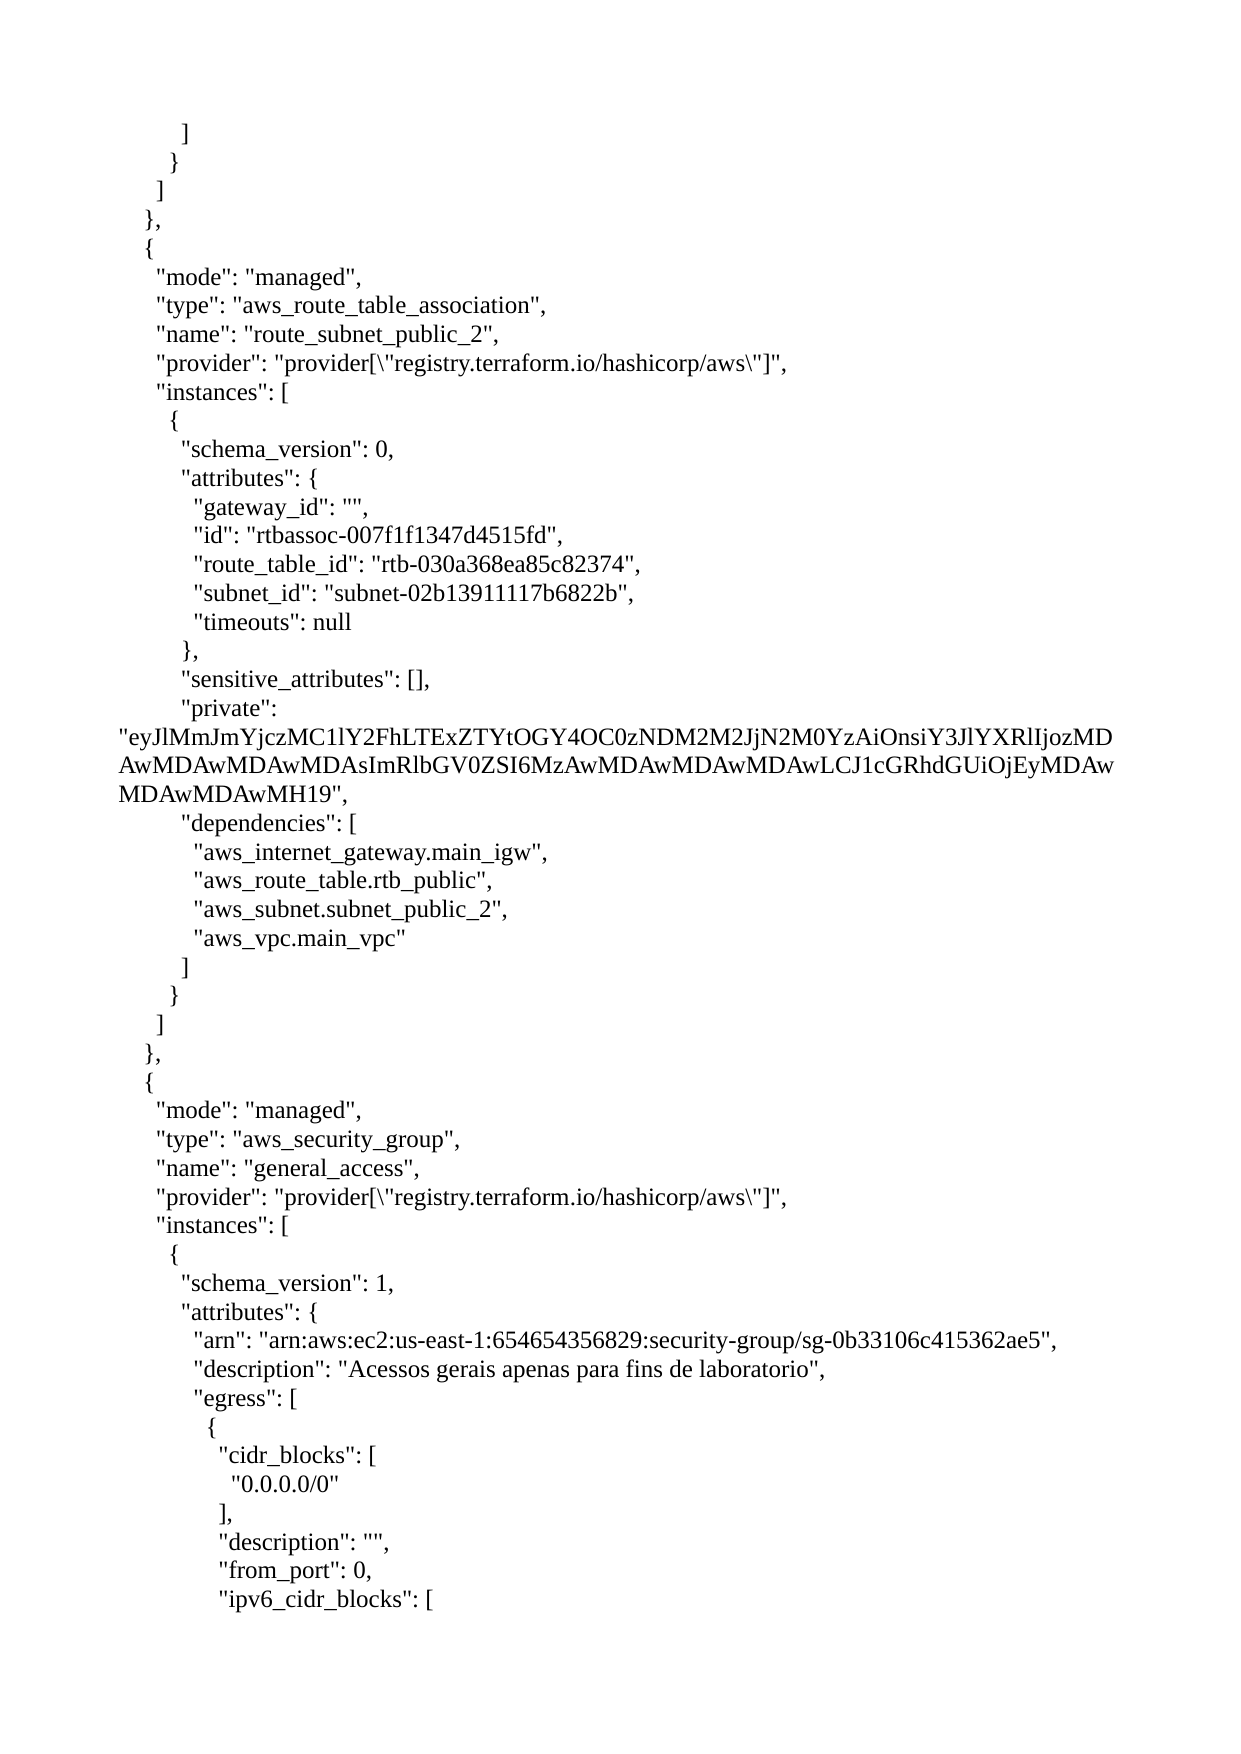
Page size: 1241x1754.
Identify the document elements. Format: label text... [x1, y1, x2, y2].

text "attributes": { [118, 463, 1122, 492]
text "id": "rtbassoc-007f1f1347d4515fd", [118, 521, 1122, 549]
text "instances": [ [118, 1211, 1122, 1239]
text ] [118, 952, 1122, 981]
text "schema_version": 1, [118, 1268, 1122, 1297]
text ] [118, 176, 1122, 204]
text { [118, 1412, 1122, 1441]
text "instances": [ [118, 377, 1122, 406]
text { [118, 233, 1122, 262]
text "mode": "managed", [118, 262, 1122, 291]
text }, [118, 204, 1122, 233]
text "ipv6_cidr_blocks": [ [118, 1584, 1122, 1613]
text "cidr_blocks": [ [118, 1441, 1122, 1469]
text ] [118, 1009, 1122, 1038]
text "type": "aws_security_group", [118, 1124, 1122, 1153]
text } [118, 147, 1122, 176]
text { [118, 1067, 1122, 1096]
text "type": "aws_route_table_association", [118, 291, 1122, 319]
text "private": "eyJlMmJmYjczMC1lY2FhLTExZTYtOGY4OC0zNDM2M2JjN2M0YzAiOnsiY3JlYXRlIjozMDAwMDAwMDAwMDAsImRlbGV0ZSI6MzAwMDAwMDAwMDAwLCJ1cGRhdGUiOjEyMDAwMDAwMDAwMH19", [118, 693, 1122, 808]
text ] [118, 118, 1122, 147]
text "sensitive_attributes": [], [118, 664, 1122, 693]
text "from_port": 0, [118, 1556, 1122, 1584]
text "aws_vpc.main_vpc" [118, 923, 1122, 952]
text "gateway_id": "", [118, 492, 1122, 521]
text }, [118, 1038, 1122, 1067]
text "egress": [ [118, 1383, 1122, 1412]
text "dependencies": [ [118, 808, 1122, 837]
text "route_table_id": "rtb-030a368ea85c82374", [118, 549, 1122, 578]
text "description": "", [118, 1527, 1122, 1556]
text { [118, 406, 1122, 434]
text "name": "route_subnet_public_2", [118, 319, 1122, 348]
text ], [118, 1498, 1122, 1527]
text } [118, 981, 1122, 1009]
text "aws_subnet.subnet_public_2", [118, 894, 1122, 923]
text "0.0.0.0/0" [118, 1469, 1122, 1498]
text "mode": "managed", [118, 1096, 1122, 1124]
text "provider": "provider[\"registry.terraform.io/hashicorp/aws\"]", [118, 1182, 1122, 1211]
text "name": "general_access", [118, 1153, 1122, 1182]
text "schema_version": 0, [118, 434, 1122, 463]
text "subnet_id": "subnet-02b13911117b6822b", [118, 578, 1122, 607]
text "aws_route_table.rtb_public", [118, 866, 1122, 894]
text }, [118, 636, 1122, 664]
text "description": "Acessos gerais apenas para fins de laboratorio", [118, 1354, 1122, 1383]
text { [118, 1239, 1122, 1268]
text "timeouts": null [118, 607, 1122, 636]
text "attributes": { [118, 1297, 1122, 1326]
text "provider": "provider[\"registry.terraform.io/hashicorp/aws\"]", [118, 348, 1122, 377]
text "arn": "arn:aws:ec2:us-east-1:654654356829:security-group/sg-0b33106c415362ae5", [118, 1326, 1122, 1354]
text "aws_internet_gateway.main_igw", [118, 837, 1122, 866]
